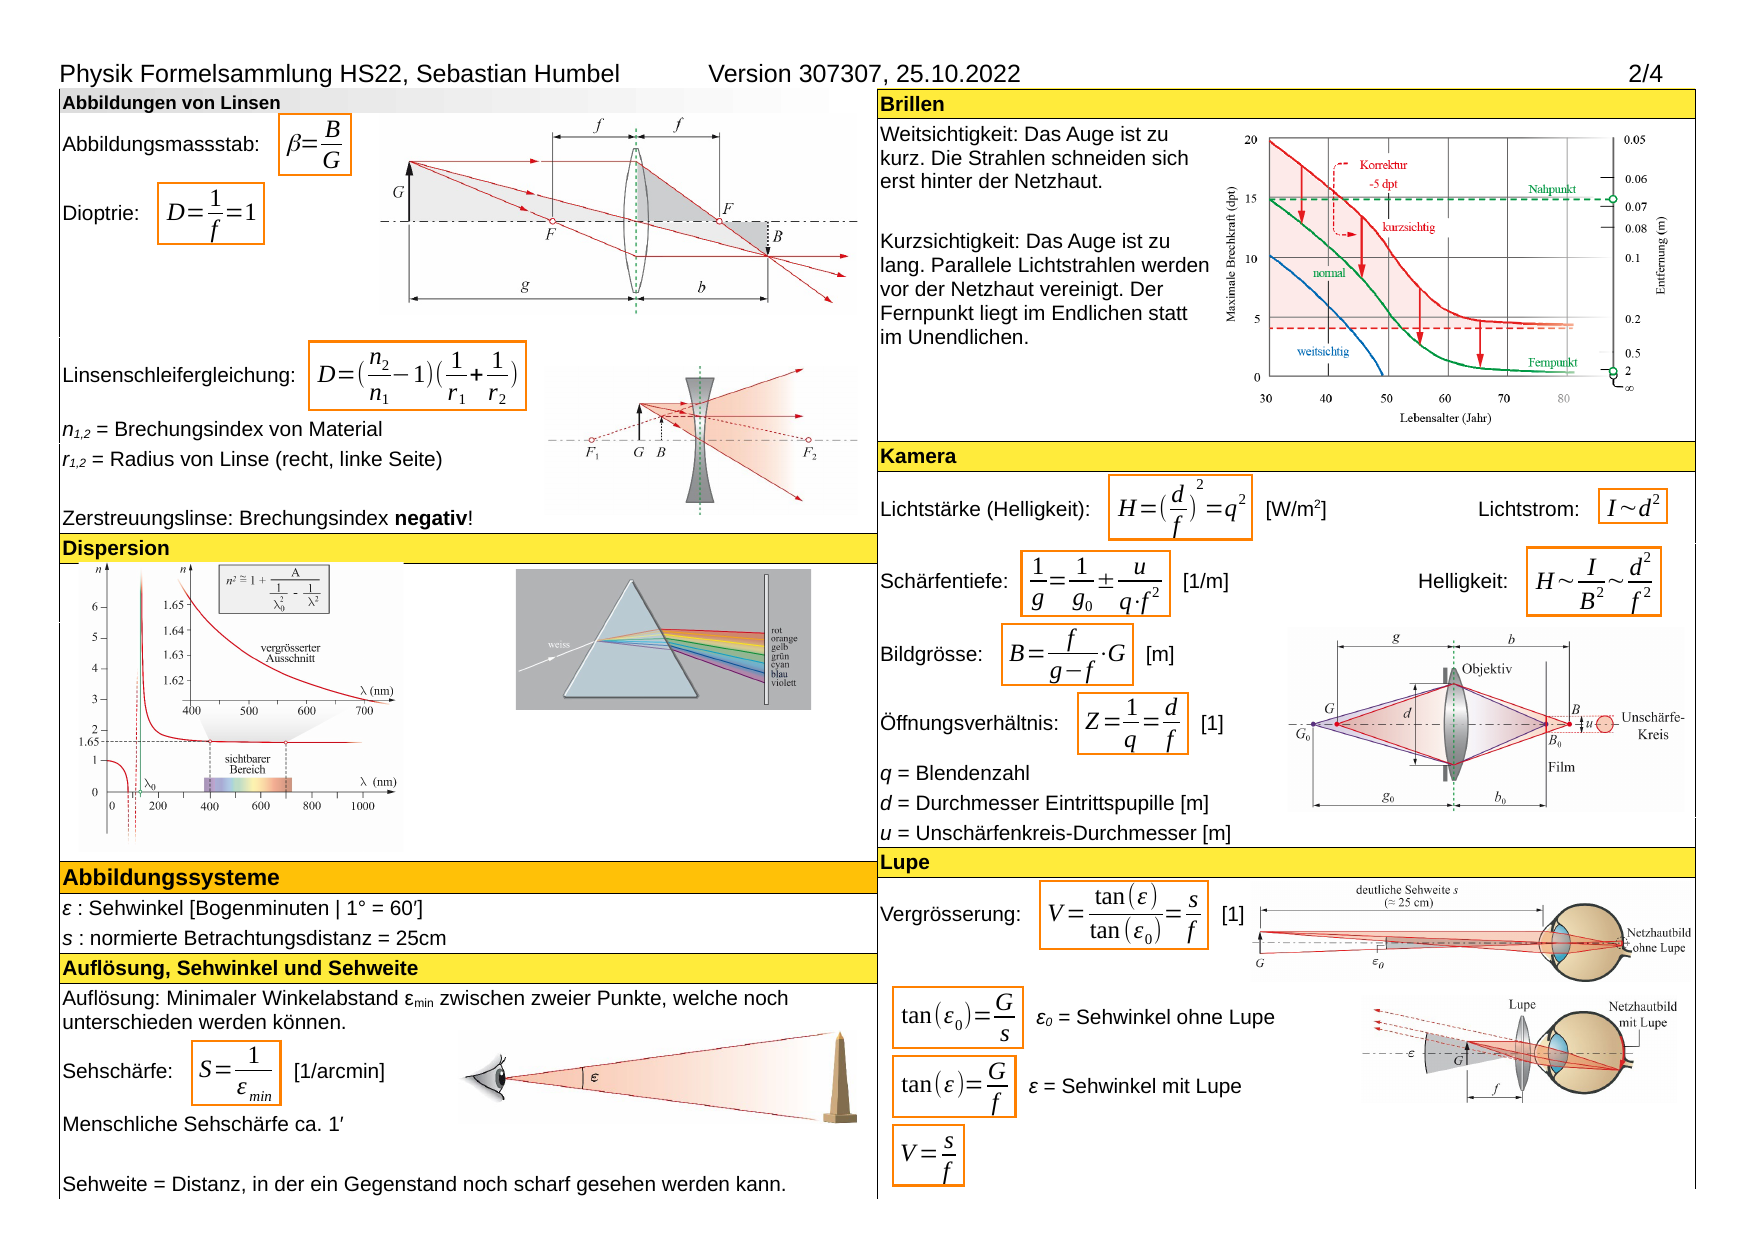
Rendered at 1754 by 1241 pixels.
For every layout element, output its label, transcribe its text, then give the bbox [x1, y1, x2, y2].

text Auflösung: Minimaler Winkelabstand εmin zwischen zweier Punkte, welche noch unterschieden werden können. [60, 984, 877, 1037]
picture [1287, 627, 1685, 812]
subtitle Auflösung, Sehwinkel und Sehweite [60, 954, 877, 983]
picture [378, 113, 858, 315]
subtitle Abbildungen von Linsen [59, 88, 877, 113]
text q = Blendenzahl [878, 758, 1287, 788]
text Linsenschleifergleichung: [60, 337, 877, 414]
subtitle Brillen [878, 90, 1695, 118]
text [858, 1037, 877, 1109]
picture [544, 366, 858, 515]
text [858, 179, 877, 248]
text Abbildungsmassstab: [60, 113, 378, 179]
text Weitsichtigkeit: Das Auge ist zu kurz. Die Strahlen schneiden sich erst hinter der Netzhaut. [878, 119, 1695, 196]
text Dioptrie: [60, 179, 378, 248]
text s : normierte Betrachtungsdistanz = 25cm [60, 923, 877, 953]
subtitle Lupe [878, 848, 1695, 877]
text Bildgrösse: [m] [878, 620, 1695, 689]
text Sehschärfe: [1/arcmin] [60, 1037, 457, 1109]
text Sehweite = Distanz, in der ein Gegenstand noch scharf gesehen werden kann. [60, 1169, 877, 1199]
subtitle Dispersion [60, 534, 877, 563]
text Schärfentiefe:[1/m] Helligkeit: [878, 543, 1695, 620]
picture [457, 1030, 858, 1124]
text Vergrösserung: [1] [878, 878, 1695, 953]
picture [1360, 995, 1677, 1103]
text [1685, 689, 1695, 758]
text ε : Sehwinkel [Bogenminuten | 1° = 60′] [60, 894, 877, 923]
text Menschliche Sehschärfe ca. 1′ [60, 1109, 877, 1139]
text Kurzsichtigkeit: Das Auge ist zu lang. Parallele Lichtstrahlen werden vor der Netzhaut vereinigt. Der Fernpunkt liegt im Endlichen statt im Unendlichen. [878, 226, 1215, 352]
picture [515, 569, 812, 710]
subtitle Kamera [878, 442, 1695, 471]
picture [1250, 881, 1691, 982]
text r1,2 = Radius von Linse (recht, linke Seite) [60, 443, 544, 473]
text ε = Sehwinkel mit Lupe [878, 1052, 1695, 1121]
text Zerstreuungslinse: Brechungsindex negativ! [60, 503, 877, 533]
subtitle Abbildungssysteme [60, 862, 877, 893]
text n1,2 = Brechungsindex von Material [60, 414, 544, 443]
text Öffnungsverhältnis: [1] [878, 689, 1287, 758]
text ε0 = Sehwinkel ohne Lupe [878, 983, 1695, 1052]
text [1685, 758, 1695, 788]
picture [1215, 123, 1676, 435]
picture [78, 562, 404, 852]
text Lichtstärke (Helligkeit): [W/m2] Lichtstrom: [878, 472, 1695, 543]
text [858, 113, 877, 179]
text d = Durchmesser Eintrittspupille [m] [878, 788, 1695, 817]
text u = Unschärfenkreis-Durchmesser [m] [878, 817, 1695, 847]
